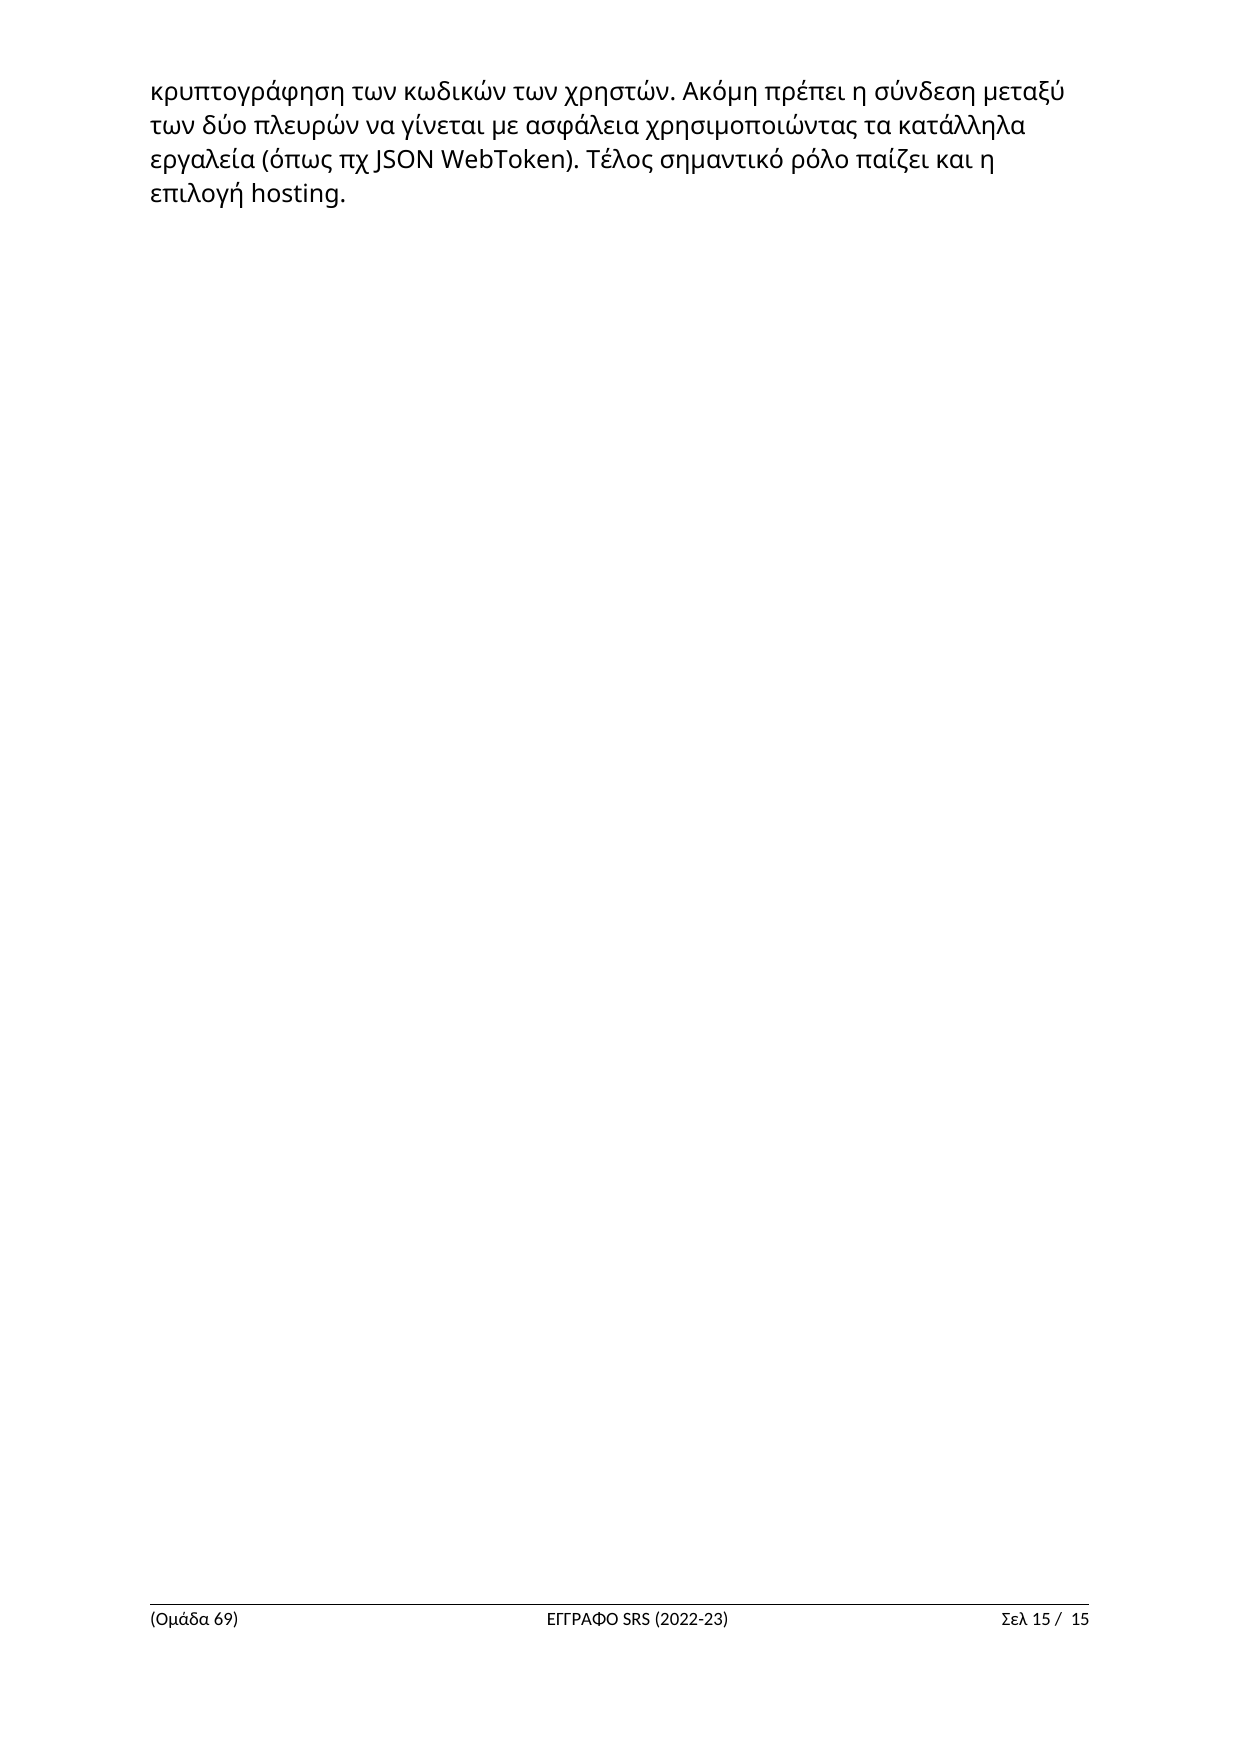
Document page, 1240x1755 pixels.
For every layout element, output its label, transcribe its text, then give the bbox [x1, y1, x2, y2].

text κρυπτογράφηση των κωδικών των χρηστών. Ακόμη πρέπει η σύνδεση μεταξύ των δύο πλευρών να γίνεται με ασφάλεια χρησιμοποιώντας τα κατάλληλα εργαλεία (όπως πχ JSON WebToken). Τέλος σημαντικό ρόλο παίζει και η επιλογή hosting. [150, 74, 1089, 210]
